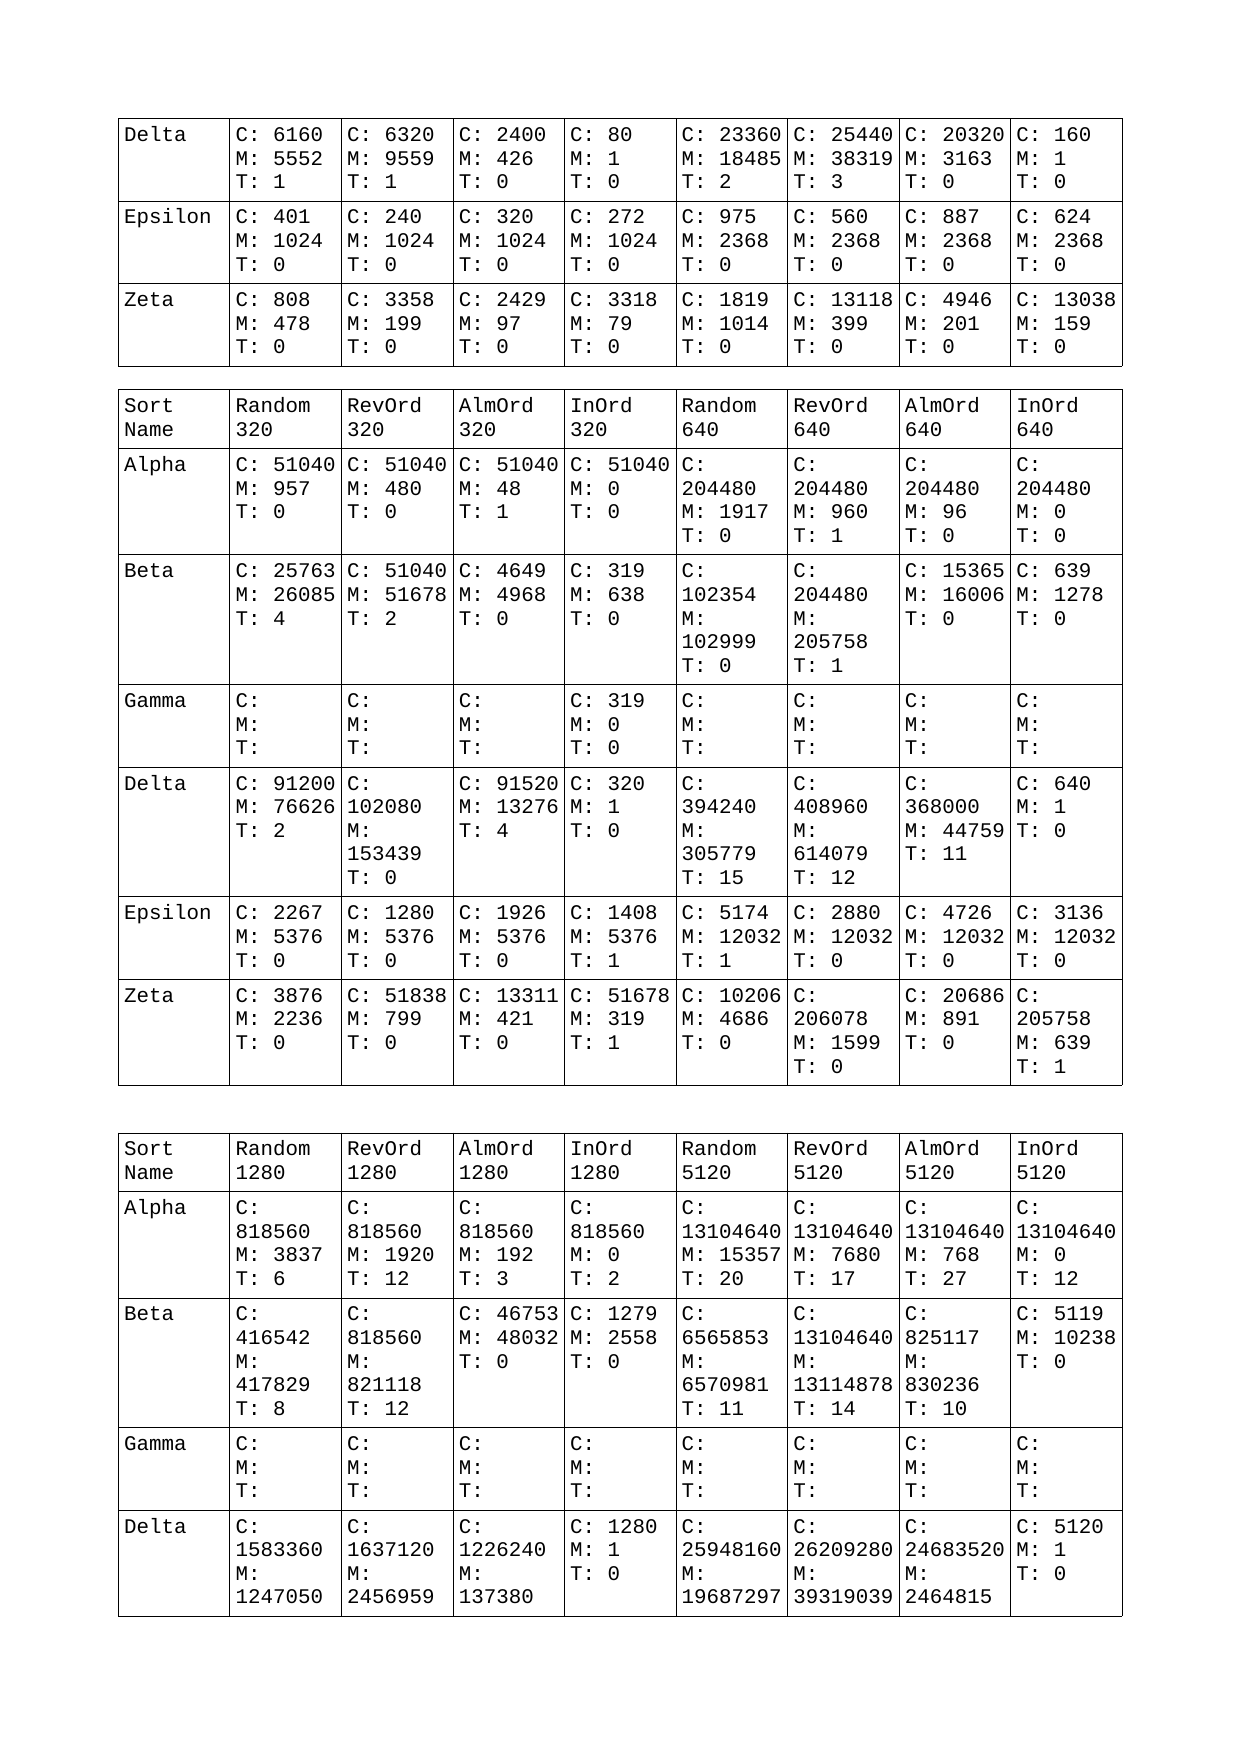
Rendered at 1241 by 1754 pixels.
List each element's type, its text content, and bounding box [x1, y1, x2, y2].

table_cell C: 204480 M: 1917 T: 0 [677, 449, 787, 554]
table_cell C: 15365 M: 16006 T: 0 [900, 555, 1010, 684]
table_cell C: 20686 M: 891 T: 0 [900, 980, 1010, 1085]
table_cell Delta [119, 119, 229, 201]
table_header Sort Name [119, 390, 229, 448]
table_cell C: M: T: [900, 1428, 1010, 1510]
table_cell C: 3358 M: 199 T: 0 [342, 284, 453, 366]
table_header RevOrd 1280 [342, 1134, 453, 1191]
table_cell C: 13104640 M: 0 T: 12 [1011, 1192, 1122, 1297]
table_cell C: 2267 M: 5376 T: 0 [230, 897, 341, 979]
table_cell C: 818560 M: 0 T: 2 [565, 1192, 676, 1297]
table_cell C: 91200 M: 76626 T: 2 [230, 768, 341, 896]
table_cell C: M: T: [788, 1428, 899, 1510]
table_cell C: 51040 M: 0 T: 0 [565, 449, 676, 554]
table_cell C: 2429 M: 97 T: 0 [454, 284, 564, 366]
table_cell Epsilon [119, 202, 229, 283]
table_cell C: 25948160 M: 19687297 [677, 1511, 787, 1616]
table_cell C: 160 M: 1 T: 0 [1011, 119, 1122, 201]
table_header AlmOrd 640 [900, 390, 1010, 448]
table_header Random 1280 [230, 1134, 341, 1191]
table_cell Delta [119, 1511, 229, 1616]
table_cell C: 20320 M: 3163 T: 0 [900, 119, 1010, 201]
table_cell C: 624 M: 2368 T: 0 [1011, 202, 1122, 283]
table_cell C: M: T: [454, 685, 564, 767]
table_cell C: 46753 M: 48032 T: 0 [454, 1299, 564, 1427]
table_cell C: 408960 M: 614079 T: 12 [788, 768, 899, 896]
table_cell C: 272 M: 1024 T: 0 [565, 202, 676, 283]
table_header Sort Name [119, 1134, 229, 1191]
table_cell C: 1279 M: 2558 T: 0 [565, 1299, 676, 1427]
table_cell C: 416542 M: 417829 T: 8 [230, 1299, 341, 1427]
table_cell C: 319 M: 0 T: 0 [565, 685, 676, 767]
table_cell C: 13104640 M: 13114878 T: 14 [788, 1299, 899, 1427]
table_header AlmOrd 320 [454, 390, 564, 448]
table_cell C: 102354 M: 102999 T: 0 [677, 555, 787, 684]
table_cell C: 5174 M: 12032 T: 1 [677, 897, 787, 979]
table_cell C: 818560 M: 3837 T: 6 [230, 1192, 341, 1297]
table_cell C: 5120 M: 1 T: 0 [1011, 1511, 1122, 1616]
table_cell Zeta [119, 980, 229, 1085]
table_cell C: 319 M: 638 T: 0 [565, 555, 676, 684]
table_header InOrd 5120 [1011, 1134, 1122, 1191]
table_cell C: M: T: [900, 685, 1010, 767]
table_cell C: 240 M: 1024 T: 0 [342, 202, 453, 283]
table_cell C: M: T: [230, 1428, 341, 1510]
table_header RevOrd 320 [342, 390, 453, 448]
table_cell C: M: T: [1011, 1428, 1122, 1510]
table_cell C: 639 M: 1278 T: 0 [1011, 555, 1122, 684]
table_cell C: 13118 M: 399 T: 0 [788, 284, 899, 366]
table_cell C: M: T: [677, 685, 787, 767]
table_cell C: 818560 M: 192 T: 3 [454, 1192, 564, 1297]
table_cell C: 975 M: 2368 T: 0 [677, 202, 787, 283]
table_header RevOrd 5120 [788, 1134, 899, 1191]
table_cell C: M: T: [1011, 685, 1122, 767]
table_cell C: 13104640 M: 768 T: 27 [900, 1192, 1010, 1297]
table_cell C: 25763 M: 26085 T: 4 [230, 555, 341, 684]
table_cell C: 1926 M: 5376 T: 0 [454, 897, 564, 979]
table_cell Alpha [119, 1192, 229, 1297]
table_cell C: 51678 M: 319 T: 1 [565, 980, 676, 1085]
table_cell C: 825117 M: 830236 T: 10 [900, 1299, 1010, 1427]
table_cell C: 4946 M: 201 T: 0 [900, 284, 1010, 366]
table_header InOrd 320 [565, 390, 676, 448]
table_cell C: 3318 M: 79 T: 0 [565, 284, 676, 366]
table_cell C: 51040 M: 480 T: 0 [342, 449, 453, 554]
table_cell C: M: T: [342, 685, 453, 767]
table_header Random 5120 [677, 1134, 787, 1191]
table_cell C: M: T: [454, 1428, 564, 1510]
table_cell C: 3876 M: 2236 T: 0 [230, 980, 341, 1085]
table_cell C: 818560 M: 1920 T: 12 [342, 1192, 453, 1297]
table_header Random 640 [677, 390, 787, 448]
table_cell C: 3136 M: 12032 T: 0 [1011, 897, 1122, 979]
table_cell C: 51040 M: 51678 T: 2 [342, 555, 453, 684]
table_cell C: 13104640 M: 15357 T: 20 [677, 1192, 787, 1297]
table_cell C: 6565853 M: 6570981 T: 11 [677, 1299, 787, 1427]
table_cell C: 1819 M: 1014 T: 0 [677, 284, 787, 366]
table_cell C: 887 M: 2368 T: 0 [900, 202, 1010, 283]
table_cell C: 102080 M: 153439 T: 0 [342, 768, 453, 896]
table_cell Zeta [119, 284, 229, 366]
table_cell C: 204480 M: 96 T: 0 [900, 449, 1010, 554]
table_cell C: 2400 M: 426 T: 0 [454, 119, 564, 201]
table_cell C: M: T: [565, 1428, 676, 1510]
table_cell C: 91520 M: 13276 T: 4 [454, 768, 564, 896]
table_cell C: 51838 M: 799 T: 0 [342, 980, 453, 1085]
table_cell Beta [119, 1299, 229, 1427]
table_cell C: 6160 M: 5552 T: 1 [230, 119, 341, 201]
table_cell C: 10206 M: 4686 T: 0 [677, 980, 787, 1085]
table_header InOrd 1280 [565, 1134, 676, 1191]
table_header RevOrd 640 [788, 390, 899, 448]
table_cell C: M: T: [230, 685, 341, 767]
table_cell C: 204480 M: 205758 T: 1 [788, 555, 899, 684]
table_cell C: 1637120 M: 2456959 [342, 1511, 453, 1616]
table_cell C: 560 M: 2368 T: 0 [788, 202, 899, 283]
table_cell C: 204480 M: 960 T: 1 [788, 449, 899, 554]
table_cell C: 1408 M: 5376 T: 1 [565, 897, 676, 979]
table_cell C: 23360 M: 18485 T: 2 [677, 119, 787, 201]
table_cell C: M: T: [677, 1428, 787, 1510]
table_cell C: 1280 M: 5376 T: 0 [342, 897, 453, 979]
table_cell C: 1280 M: 1 T: 0 [565, 1511, 676, 1616]
table_cell C: 13038 M: 159 T: 0 [1011, 284, 1122, 366]
table_cell Delta [119, 768, 229, 896]
table_cell C: 206078 M: 1599 T: 0 [788, 980, 899, 1085]
table_cell C: 818560 M: 821118 T: 12 [342, 1299, 453, 1427]
table_cell C: 4726 M: 12032 T: 0 [900, 897, 1010, 979]
table_cell C: 394240 M: 305779 T: 15 [677, 768, 787, 896]
table_cell C: 320 M: 1024 T: 0 [454, 202, 564, 283]
table_cell C: 13104640 M: 7680 T: 17 [788, 1192, 899, 1297]
table_cell C: 26209280 M: 39319039 [788, 1511, 899, 1616]
table_cell C: 6320 M: 9559 T: 1 [342, 119, 453, 201]
table_cell Gamma [119, 1428, 229, 1510]
table_cell C: 5119 M: 10238 T: 0 [1011, 1299, 1122, 1427]
table_cell Alpha [119, 449, 229, 554]
table_cell C: 640 M: 1 T: 0 [1011, 768, 1122, 896]
table_cell C: M: T: [342, 1428, 453, 1510]
table_cell C: 4649 M: 4968 T: 0 [454, 555, 564, 684]
table_cell C: 51040 M: 957 T: 0 [230, 449, 341, 554]
table_cell C: 1226240 M: 137380 [454, 1511, 564, 1616]
table_cell Gamma [119, 685, 229, 767]
table_cell C: 808 M: 478 T: 0 [230, 284, 341, 366]
table_cell C: 1583360 M: 1247050 [230, 1511, 341, 1616]
table_cell C: 51040 M: 48 T: 1 [454, 449, 564, 554]
table_cell C: 25440 M: 38319 T: 3 [788, 119, 899, 201]
table_header Random 320 [230, 390, 341, 448]
table_header AlmOrd 5120 [900, 1134, 1010, 1191]
table_header AlmOrd 1280 [454, 1134, 564, 1191]
table_cell C: 13311 M: 421 T: 0 [454, 980, 564, 1085]
table_cell C: 24683520 M: 2464815 [900, 1511, 1010, 1616]
table_cell C: 320 M: 1 T: 0 [565, 768, 676, 896]
table_cell C: 368000 M: 44759 T: 11 [900, 768, 1010, 896]
table_header InOrd 640 [1011, 390, 1122, 448]
table_cell C: 401 M: 1024 T: 0 [230, 202, 341, 283]
table_cell Epsilon [119, 897, 229, 979]
table_cell Beta [119, 555, 229, 684]
table_cell C: 205758 M: 639 T: 1 [1011, 980, 1122, 1085]
table_cell C: 204480 M: 0 T: 0 [1011, 449, 1122, 554]
table_cell C: M: T: [788, 685, 899, 767]
table_cell C: 80 M: 1 T: 0 [565, 119, 676, 201]
table_cell C: 2880 M: 12032 T: 0 [788, 897, 899, 979]
